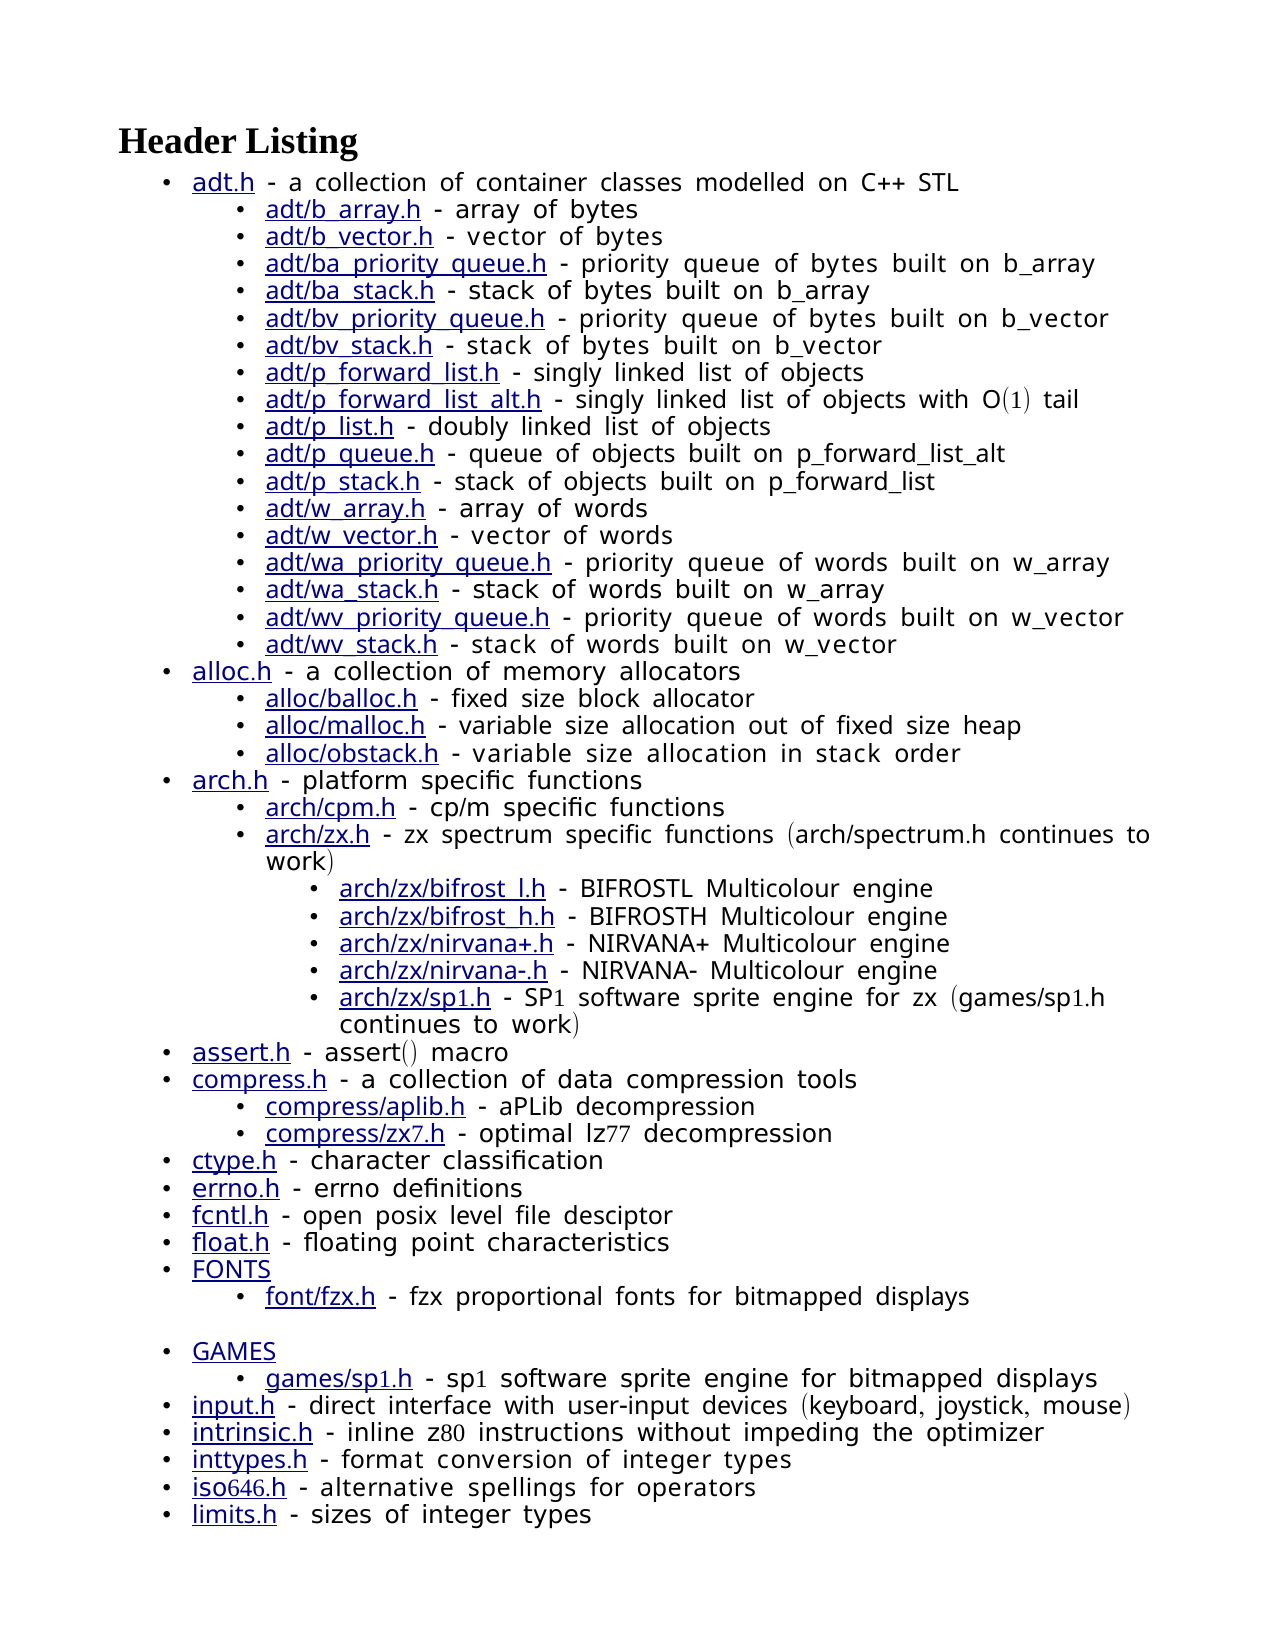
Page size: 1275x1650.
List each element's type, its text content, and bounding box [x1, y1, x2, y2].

list adt/wa_stack.h - stack of words built on w_array [236, 582, 1157, 604]
list limits.h - sizes of integer types [162, 1506, 1157, 1529]
list errno.h - errno definitions [162, 1180, 1157, 1202]
list arch/zx.h - zx spectrum specific functions (arch/spectrum.h continues to work) [236, 826, 1157, 876]
list input.h - direct interface with user-input devices (keyboard, joystick, mouse) [162, 1397, 1157, 1420]
list iso646.h - alternative spellings for operators [162, 1479, 1157, 1501]
list adt/p_queue.h - queue of objects built on p_forward_list_alt [236, 446, 1157, 468]
list compress.h - a collection of data compression tools [162, 1071, 1157, 1094]
list adt/b_array.h - array of bytes [236, 201, 1157, 224]
list font/fzx.h - fzx proportional fonts for bitmapped displays [236, 1288, 1157, 1311]
list alloc/malloc.h - variable size allocation out of fixed size heap [236, 717, 1157, 740]
list intrinsic.h - inline z80 instructions without impeding the optimizer [162, 1424, 1157, 1447]
list arch/zx/bifrost_h.h - BIFROSTH Multicolour engine [309, 908, 1157, 931]
list adt/p_forward_list.h - singly linked list of objects [236, 364, 1157, 387]
list adt/bv_stack.h - stack of bytes built on b_vector [236, 337, 1157, 359]
list ctype.h - character classification [162, 1152, 1157, 1175]
list adt/p_stack.h - stack of objects built on p_forward_list [236, 473, 1157, 496]
list adt/wv_stack.h - stack of words built on w_vector [236, 636, 1157, 659]
list FONTS [162, 1261, 1157, 1284]
list arch/zx/bifrost_l.h - BIFROSTL Multicolour engine [309, 881, 1157, 903]
list compress/aplib.h - aPLib decompression [236, 1098, 1157, 1121]
list adt/ba_priority_queue.h - priority queue of bytes built on b_array [236, 255, 1157, 278]
list arch/zx/nirvana-.h - NIRVANA- Multicolour engine [309, 962, 1157, 985]
list adt/bv_priority_queue.h - priority queue of bytes built on b_vector [236, 310, 1157, 332]
list compress/zx7.h - optimal lz77 decompression [236, 1125, 1157, 1148]
list arch/zx/nirvana+.h - NIRVANA+ Multicolour engine [309, 935, 1157, 958]
list games/sp1.h - sp1 software sprite engine for bitmapped displays [236, 1370, 1157, 1393]
list adt/ba_stack.h - stack of bytes built on b_array [236, 282, 1157, 305]
list adt.h - a collection of container classes modelled on C++ STL [162, 174, 1157, 196]
list assert.h - assert() macro [162, 1044, 1157, 1066]
list inttypes.h - format conversion of integer types [162, 1452, 1157, 1474]
list adt/p_list.h - doubly linked list of objects [236, 418, 1157, 441]
list GAMES [162, 1343, 1157, 1366]
list alloc/balloc.h - fixed size block allocator [236, 690, 1157, 713]
list adt/wv_priority_queue.h - priority queue of words built on w_vector [236, 609, 1157, 631]
list alloc/obstack.h - variable size allocation in stack order [236, 745, 1157, 767]
list adt/b_vector.h - vector of bytes [236, 228, 1157, 251]
list alloc.h - a collection of memory allocators [162, 663, 1157, 686]
list adt/w_array.h - array of words [236, 500, 1157, 523]
subtitle Header Listing [118, 118, 1157, 161]
list float.h - floating point characteristics [162, 1234, 1157, 1257]
list adt/p_forward_list_alt.h - singly linked list of objects with O(1) tail [236, 391, 1157, 414]
list arch/cpm.h - cp/m specific functions [236, 799, 1157, 822]
list arch/zx/sp1.h - SP1 software sprite engine for zx (games/sp1.h continues to work) [309, 989, 1157, 1039]
list adt/wa_priority_queue.h - priority queue of words built on w_array [236, 554, 1157, 577]
list arch.h - platform specific functions [162, 772, 1157, 794]
list adt/w_vector.h - vector of words [236, 527, 1157, 550]
list fcntl.h - open posix level file desciptor [162, 1207, 1157, 1229]
